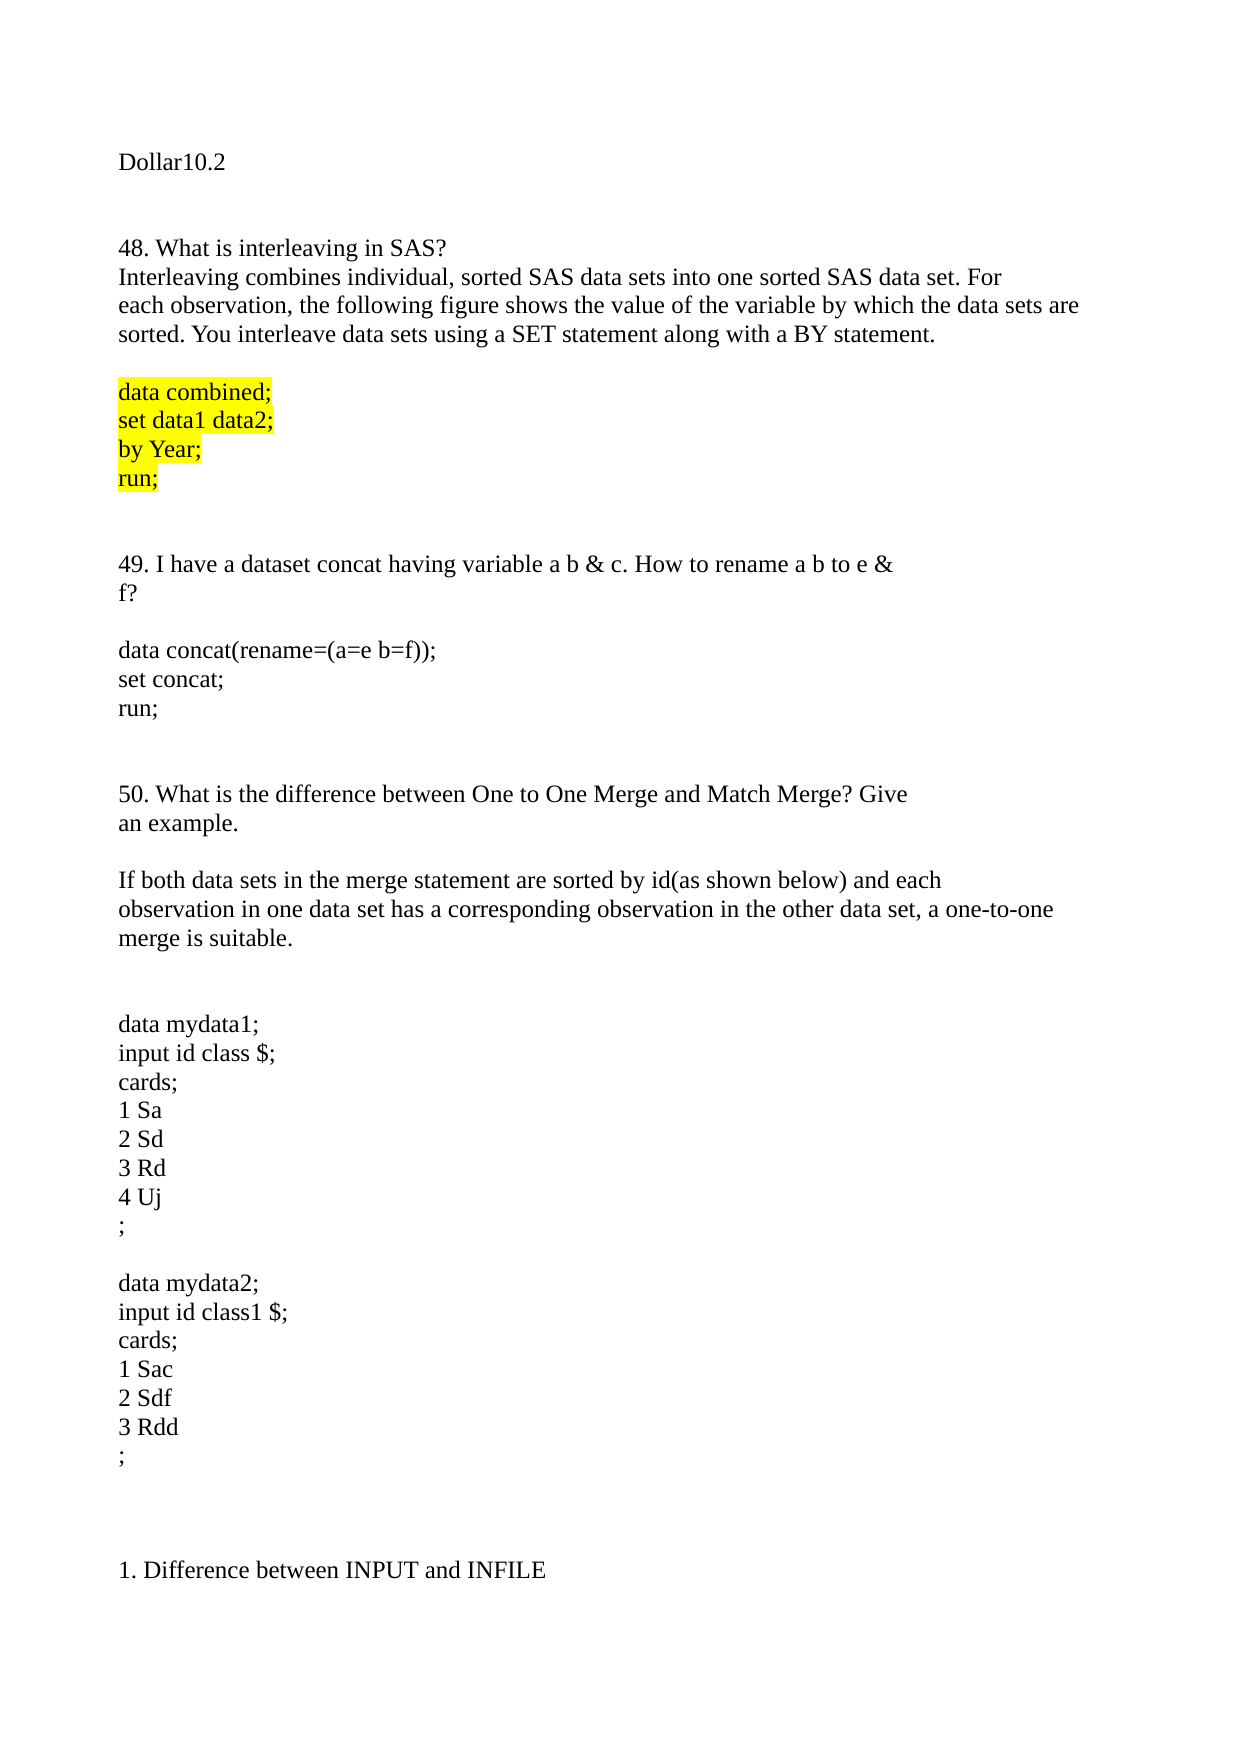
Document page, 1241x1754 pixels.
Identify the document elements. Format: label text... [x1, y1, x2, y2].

text 49. I have a dataset concat having variable a b & c. How to rename a b to e & [118, 549, 1122, 578]
text Interleaving combines individual, sorted SAS data sets into one sorted SAS data set. For [118, 262, 1122, 291]
text ; [118, 1211, 1122, 1239]
text sorted. You interleave data sets using a SET statement along with a BY statement. [118, 319, 1122, 348]
text 2 Sdf [118, 1383, 1122, 1412]
text data mydata1; [118, 1009, 1122, 1038]
text run; [118, 463, 1122, 492]
text set data1 data2; [118, 406, 1122, 434]
text If both data sets in the merge statement are sorted by id(as shown below) and each [118, 866, 1122, 894]
text 4 Uj [118, 1182, 1122, 1211]
text cards; [118, 1326, 1122, 1354]
text 2 Sd [118, 1124, 1122, 1153]
text by Year; [118, 434, 1122, 463]
text data combined; [118, 377, 1122, 406]
text input id class1 $; [118, 1297, 1122, 1326]
text observation in one data set has a corresponding observation in the other data set, a one-to-one [118, 894, 1122, 923]
text each observation, the following figure shows the value of the variable by which the data sets are [118, 291, 1122, 319]
text ; [118, 1441, 1122, 1469]
text merge is suitable. [118, 923, 1122, 952]
text 1 Sac [118, 1354, 1122, 1383]
text 3 Rdd [118, 1412, 1122, 1441]
text cards; [118, 1067, 1122, 1096]
text 48. What is interleaving in SAS? [118, 233, 1122, 262]
text 1. Difference between INPUT and INFILE [118, 1556, 1122, 1584]
text run; [118, 693, 1122, 722]
text 50. What is the difference between One to One Merge and Match Merge? Give [118, 779, 1122, 808]
text f? [118, 578, 1122, 607]
text input id class $; [118, 1038, 1122, 1067]
text Dollar10.2 [118, 147, 1122, 176]
text data concat(rename=(a=e b=f)); [118, 636, 1122, 664]
text 1 Sa [118, 1096, 1122, 1124]
text 3 Rd [118, 1153, 1122, 1182]
text an example. [118, 808, 1122, 837]
text set concat; [118, 664, 1122, 693]
text data mydata2; [118, 1268, 1122, 1297]
